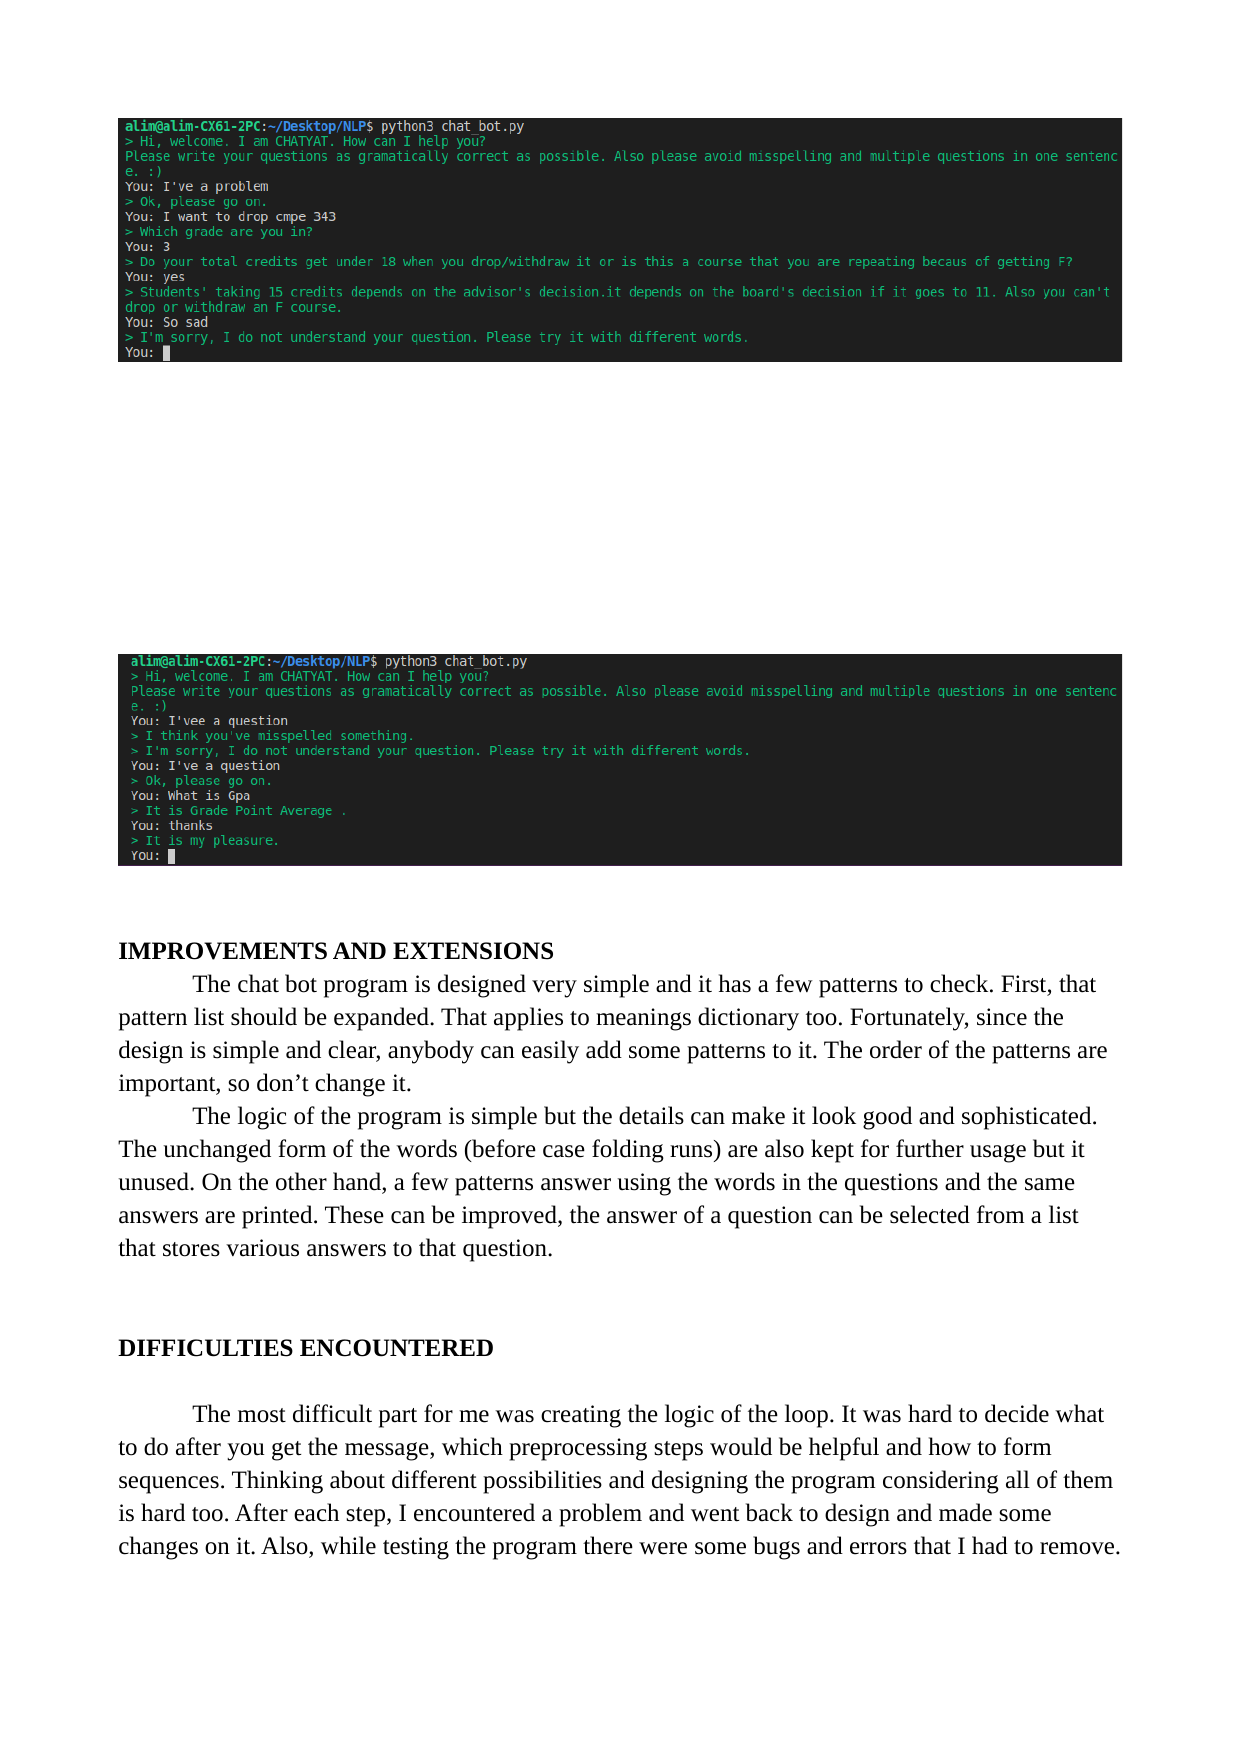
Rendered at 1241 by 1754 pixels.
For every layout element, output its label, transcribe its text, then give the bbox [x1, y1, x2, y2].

text The chat bot program is designed very simple and it has a few patterns to check. First, that pattern list should be expanded. That applies to meanings dictionary too. Fortunately, since the design is simple and clear, anybody can easily add some patterns to it. The order of the patterns are important, so don’t change it. [118, 969, 1122, 1097]
picture [118, 118, 1123, 362]
text The logic of the program is simple but the details can make it look good and sophisticated. The unchanged form of the words (before case folding runs) are also kept for further usage but it unused. On the other hand, a few patterns answer using the words in the questions and the same answers are printed. These can be improved, the answer of a question can be selected from a list that stores various answers to that question. [118, 1101, 1122, 1262]
picture [118, 654, 1123, 866]
text DIFFICULTIES ENCOUNTERED [118, 1333, 1122, 1361]
text IMPROVEMENTS AND EXTENSIONS [118, 936, 1122, 965]
text The most difficult part for me was creating the logic of the loop. It was hard to decide what to do after you get the message, which preprocessing steps would be helpful and how to form sequences. Thinking about different possibilities and designing the program considering all of them is hard too. After each step, I encountered a problem and went back to design and made some changes on it. Also, while testing the program there were some bugs and errors that I had to remove. [118, 1399, 1122, 1559]
